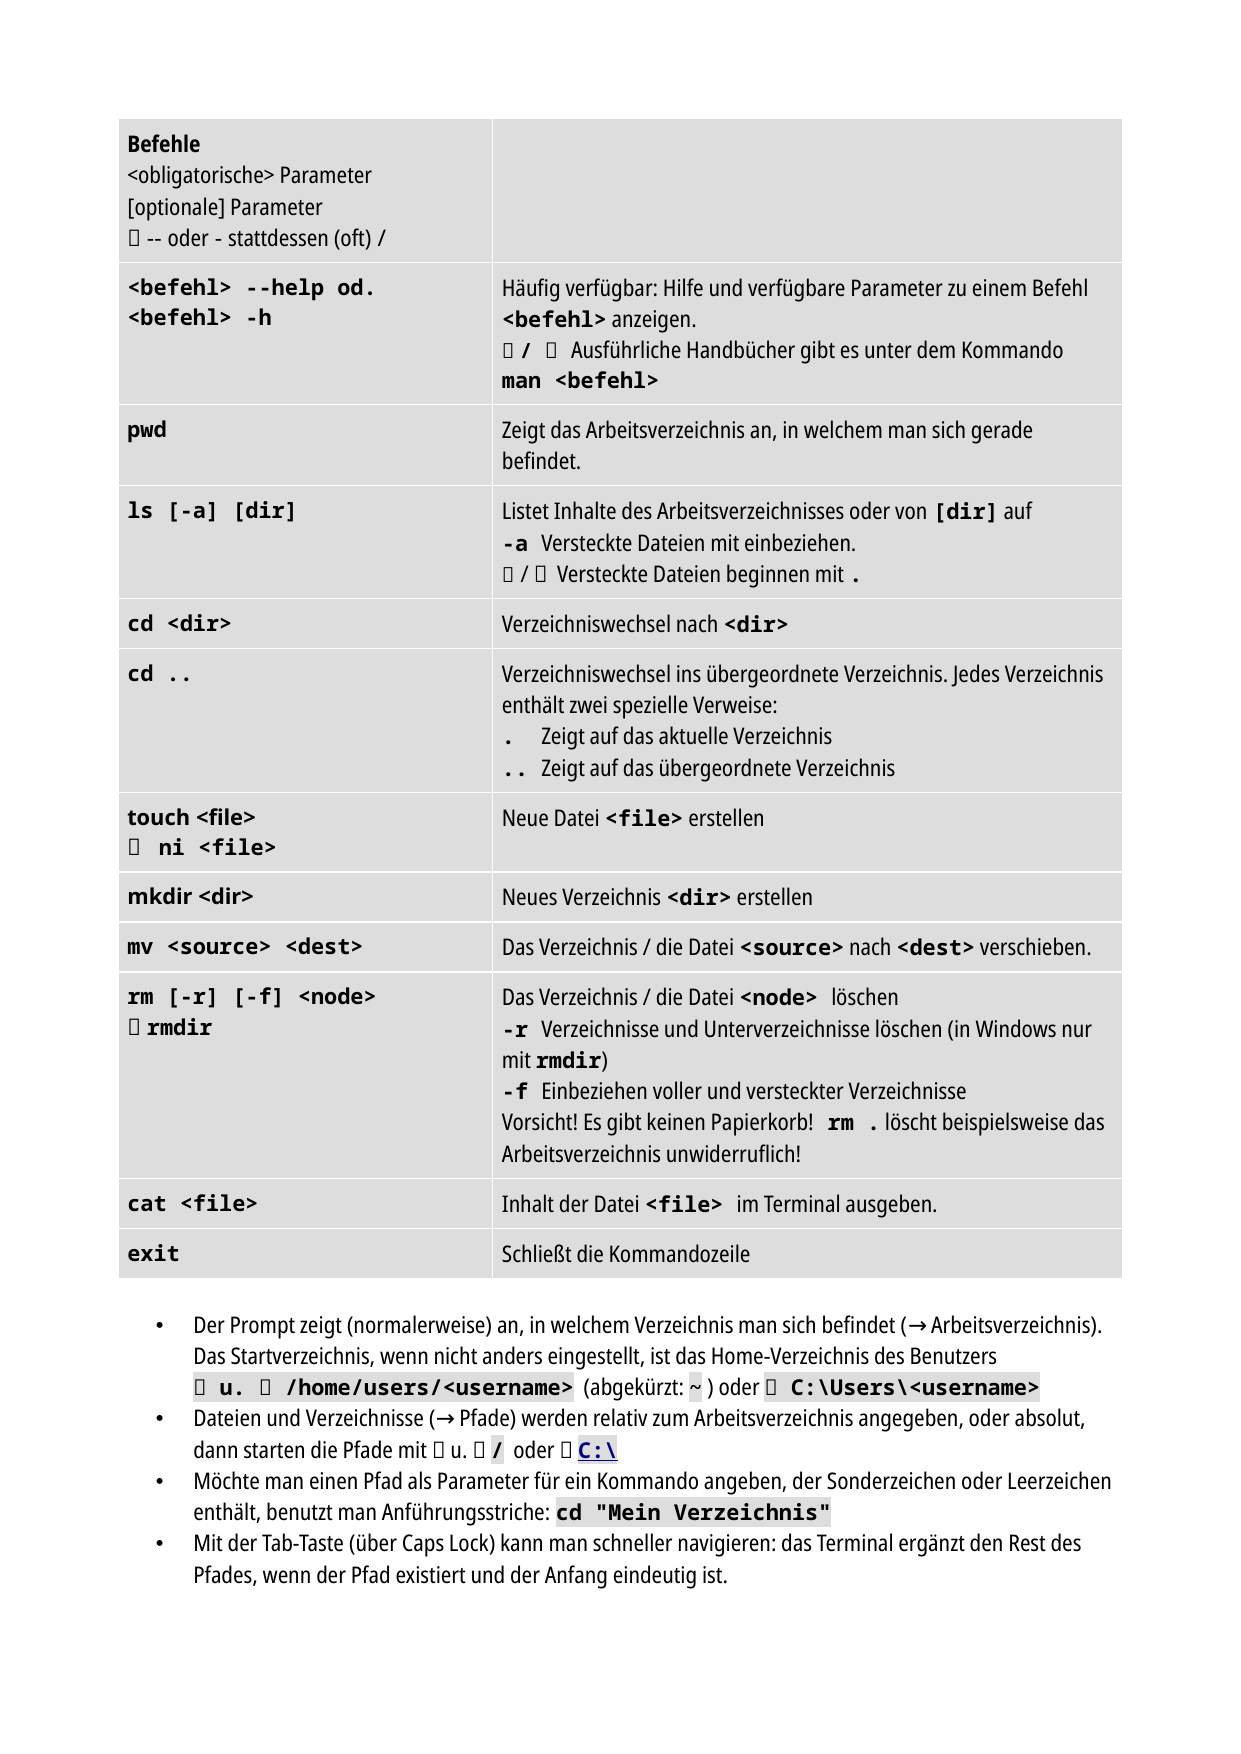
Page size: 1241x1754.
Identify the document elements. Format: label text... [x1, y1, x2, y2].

table_cell Neues Verzeichnis <dir> erstellen [493, 873, 1122, 921]
table_cell Das Verzeichnis / die Datei <node> löschen -r Verzeichnisse und Unterverzeichnisse löschen (in Windows nur mit rmdir) -f Einbeziehen voller und versteckter Verzeichnisse Vorsicht! Es gibt keinen Papierkorb! rm . löscht beispielsweise das Arbeitsverzeichnis unwiderruflich! [493, 973, 1122, 1178]
table_cell Zeigt das Arbeitsverzeichnis an, in welchem man sich gerade befindet. [493, 405, 1122, 485]
table_cell <befehl> --help od. <befehl> -h [119, 263, 492, 404]
table_cell Das Verzeichnis / die Datei <source> nach <dest> verschieben. [493, 923, 1122, 971]
table_cell cd .. [119, 649, 492, 792]
table_cell Listet Inhalte des Arbeitsverzeichnisses oder von [dir] auf -a Versteckte Dateien mit einbeziehen.  /  Versteckte Dateien beginnen mit . [493, 486, 1122, 598]
table_cell touch <file>  ni <file> [119, 793, 492, 871]
list Möchte man einen Pfad als Parameter für ein Kommando angeben, der Sonderzeichen oder Leerzeichen enthält, benutzt man Anführungsstriche: cd "Mein Verzeichnis" [156, 1465, 1122, 1527]
table_cell Inhalt der Datei <file> im Terminal ausgeben. [493, 1179, 1122, 1228]
table_cell ls [-a] [dir] [119, 486, 492, 598]
table_cell Verzeichniswechsel ins übergeordnete Verzeichnis. Jedes Verzeichnis enthält zwei spezielle Verweise: . Zeigt auf das aktuelle Verzeichnis .. Zeigt auf das übergeordnete Verzeichnis [493, 649, 1122, 792]
list Mit der Tab-Taste (über Caps Lock) kann man schneller navigieren: das Terminal ergänzt den Rest des Pfades, wenn der Pfad existiert und der Anfang eindeutig ist. [156, 1527, 1122, 1590]
table_cell pwd [119, 405, 492, 485]
table_cell cd <dir> [119, 599, 492, 648]
table_cell cat <file> [119, 1179, 492, 1228]
table_cell mv <source> <dest> [119, 923, 492, 971]
table_cell rm [-r] [-f] <node>  rmdir [119, 973, 492, 1178]
list Der Prompt zeigt (normalerweise) an, in welchem Verzeichnis man sich befindet (→ Arbeitsverzeichnis). Das Startverzeichnis, wenn nicht anders eingestellt, ist das Home-Verzeichnis des Benutzers  u.  /home/users/<username> (abgekürzt: ~ ) oder  C:\Users\<username> [156, 1308, 1122, 1402]
table_cell Neue Datei <file> erstellen [493, 793, 1122, 871]
table_cell mkdir <dir> [119, 873, 492, 921]
table_cell Häufig verfügbar: Hilfe und verfügbare Parameter zu einem Befehl <befehl> anzeigen.  /  Ausführliche Handbücher gibt es unter dem Kommando man <befehl> [493, 263, 1122, 404]
table_cell exit [119, 1229, 492, 1278]
table_cell Verzeichniswechsel nach <dir> [493, 599, 1122, 648]
list Dateien und Verzeichnisse (→ Pfade) werden relativ zum Arbeitsverzeichnis angegeben, oder absolut, dann starten die Pfade mit  u.  / oder  C:\ [156, 1402, 1122, 1465]
table_header Befehle <obligatorische> Parameter [optionale] Parameter  -- oder - stattdessen (oft) / [119, 119, 492, 262]
table_cell Schließt die Kommandozeile [493, 1229, 1122, 1278]
table_header [493, 119, 1122, 262]
